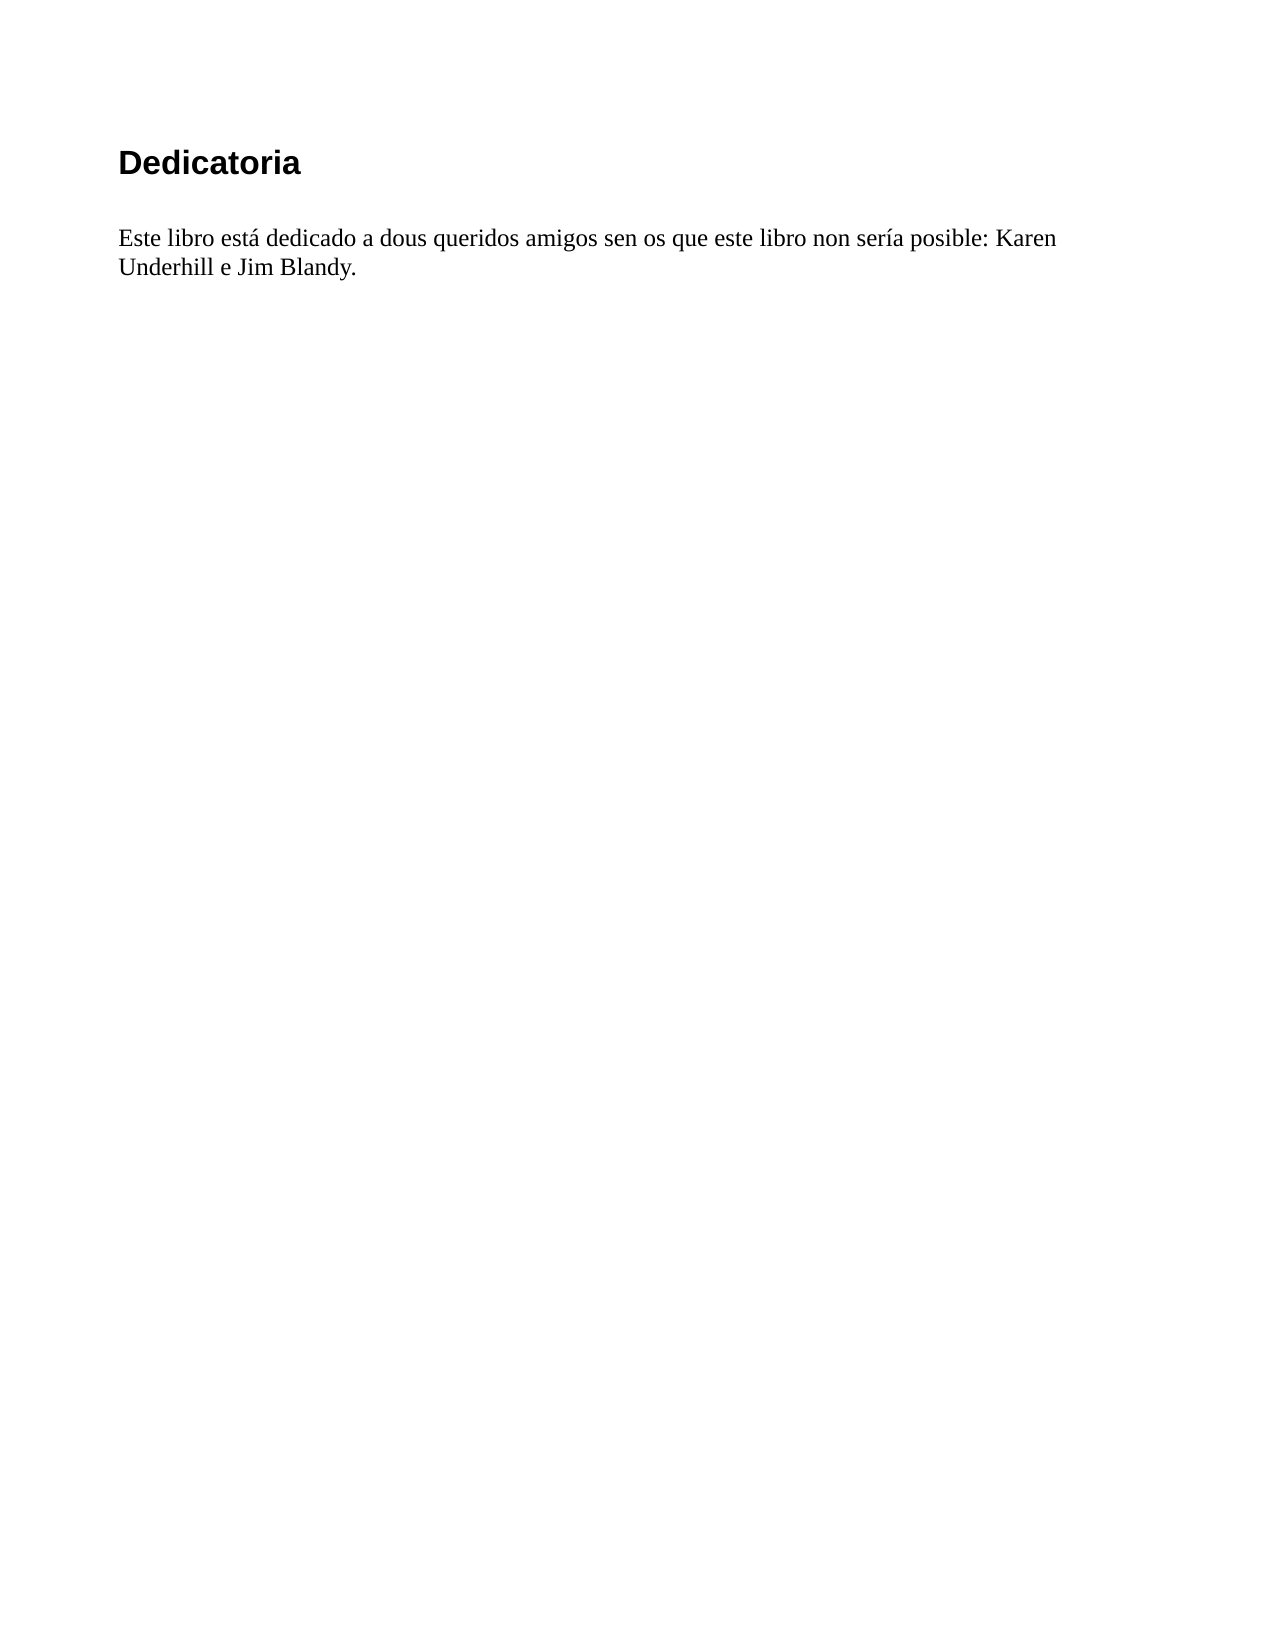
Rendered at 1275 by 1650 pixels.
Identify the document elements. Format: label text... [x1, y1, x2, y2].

text Este libro está dedicado a dous queridos amigos sen os que este libro non sería posible: Karen Underhill e Jim Blandy. [118, 223, 1157, 281]
subtitle Dedicatoria [118, 143, 1157, 182]
